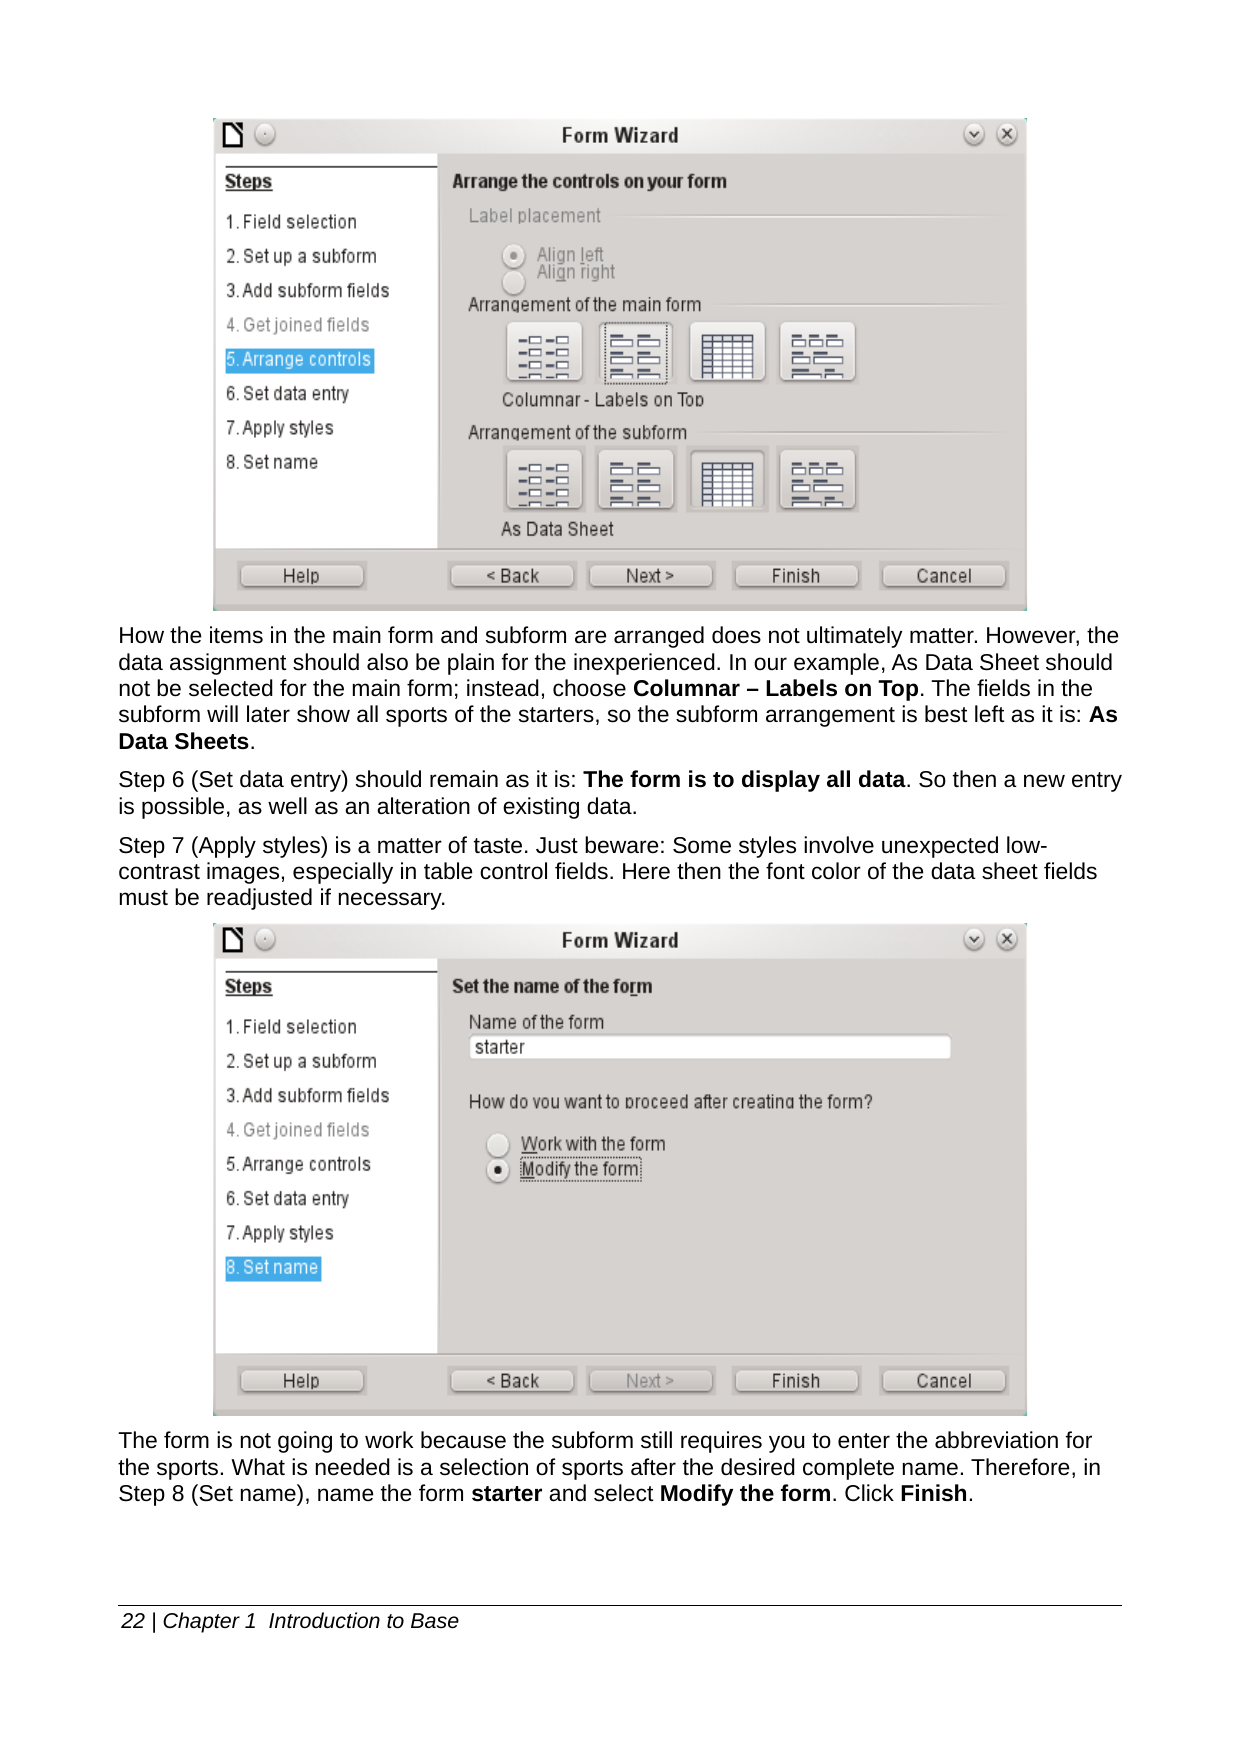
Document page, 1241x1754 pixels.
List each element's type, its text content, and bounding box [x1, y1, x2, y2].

picture [213, 923, 1028, 1416]
picture [213, 118, 1028, 611]
text How the items in the main form and subform are arranged does not ultimately matter. However, the data assignment should also be plain for the inexperienced. In our example, As Data Sheet should not be selected for the main form; instead, choose Columnar – Labels on Top. The fields in the subform will later show all sports of the starters, so the subform arrangement is best left as it is: As Data Sheets. [118, 622, 1122, 754]
text Step 6 (Set data entry) should remain as it is: The form is to display all data. So then a new entry is possible, as well as an alteration of existing data. [118, 766, 1122, 819]
text Step 7 (Apply styles) is a matter of taste. Just beware: Some styles involve unexpected low-contrast images, especially in table control fields. Here then the font color of the data sheet fields must be readjusted if necessary. [118, 832, 1122, 911]
text The form is not going to work because the subform still requires you to enter the abbreviation for the sports. What is needed is a selection of sports after the desired complete name. Therefore, in Step 8 (Set name), name the form starter and select Modify the form. Click Finish. [118, 1427, 1122, 1506]
